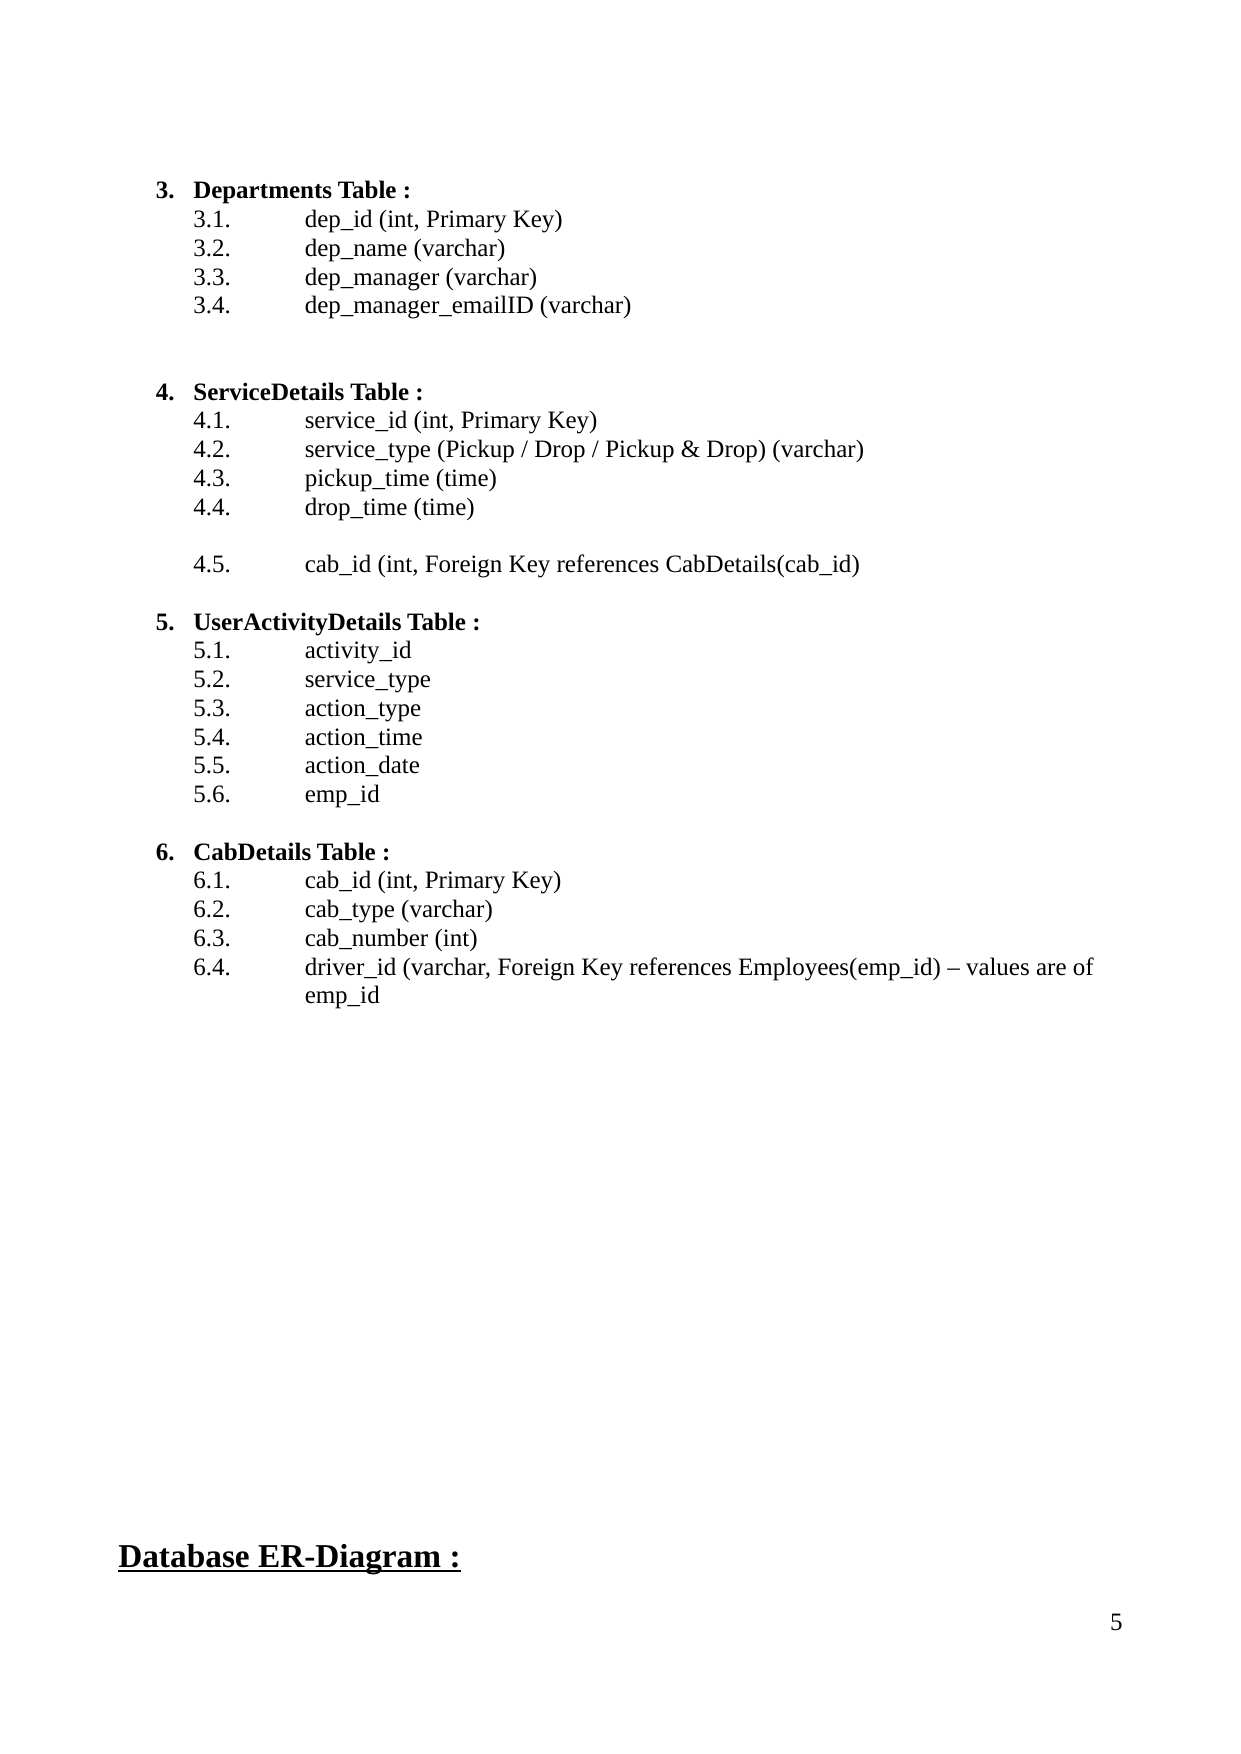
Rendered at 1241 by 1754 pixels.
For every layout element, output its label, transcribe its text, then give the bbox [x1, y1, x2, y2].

list service_type (Pickup / Drop / Pickup & Drop) (varchar) [193, 434, 1122, 463]
list dep_manager (varchar) [193, 262, 1122, 291]
list cab_id (int, Foreign Key references CabDetails(cab_id) [193, 549, 1122, 578]
list CabDetails Table : [156, 837, 1122, 866]
list dep_name (varchar) [193, 233, 1122, 262]
list ServiceDetails Table : [156, 377, 1122, 406]
list service_type [193, 664, 1122, 693]
list activity_id [193, 636, 1122, 664]
list emp_id [193, 779, 1122, 808]
list cab_type (varchar) [193, 894, 1122, 923]
list service_id (int, Primary Key) [193, 406, 1122, 434]
list Departments Table : [156, 176, 1122, 204]
list cab_id (int, Primary Key) [193, 866, 1122, 894]
list dep_manager_emailID (varchar) [193, 291, 1122, 319]
list cab_number (int) [193, 923, 1122, 952]
list dep_id (int, Primary Key) [193, 204, 1122, 233]
list action_type [193, 693, 1122, 722]
list drop_time (time) [193, 492, 1122, 521]
list pickup_time (time) [193, 463, 1122, 492]
list UserActivityDetails Table : [156, 607, 1122, 636]
list action_date [193, 751, 1122, 779]
list action_time [193, 722, 1122, 751]
text Database ER-Diagram : [118, 1536, 1122, 1575]
list driver_id (varchar, Foreign Key references Employees(emp_id) – values are of emp_id [193, 952, 1122, 1009]
